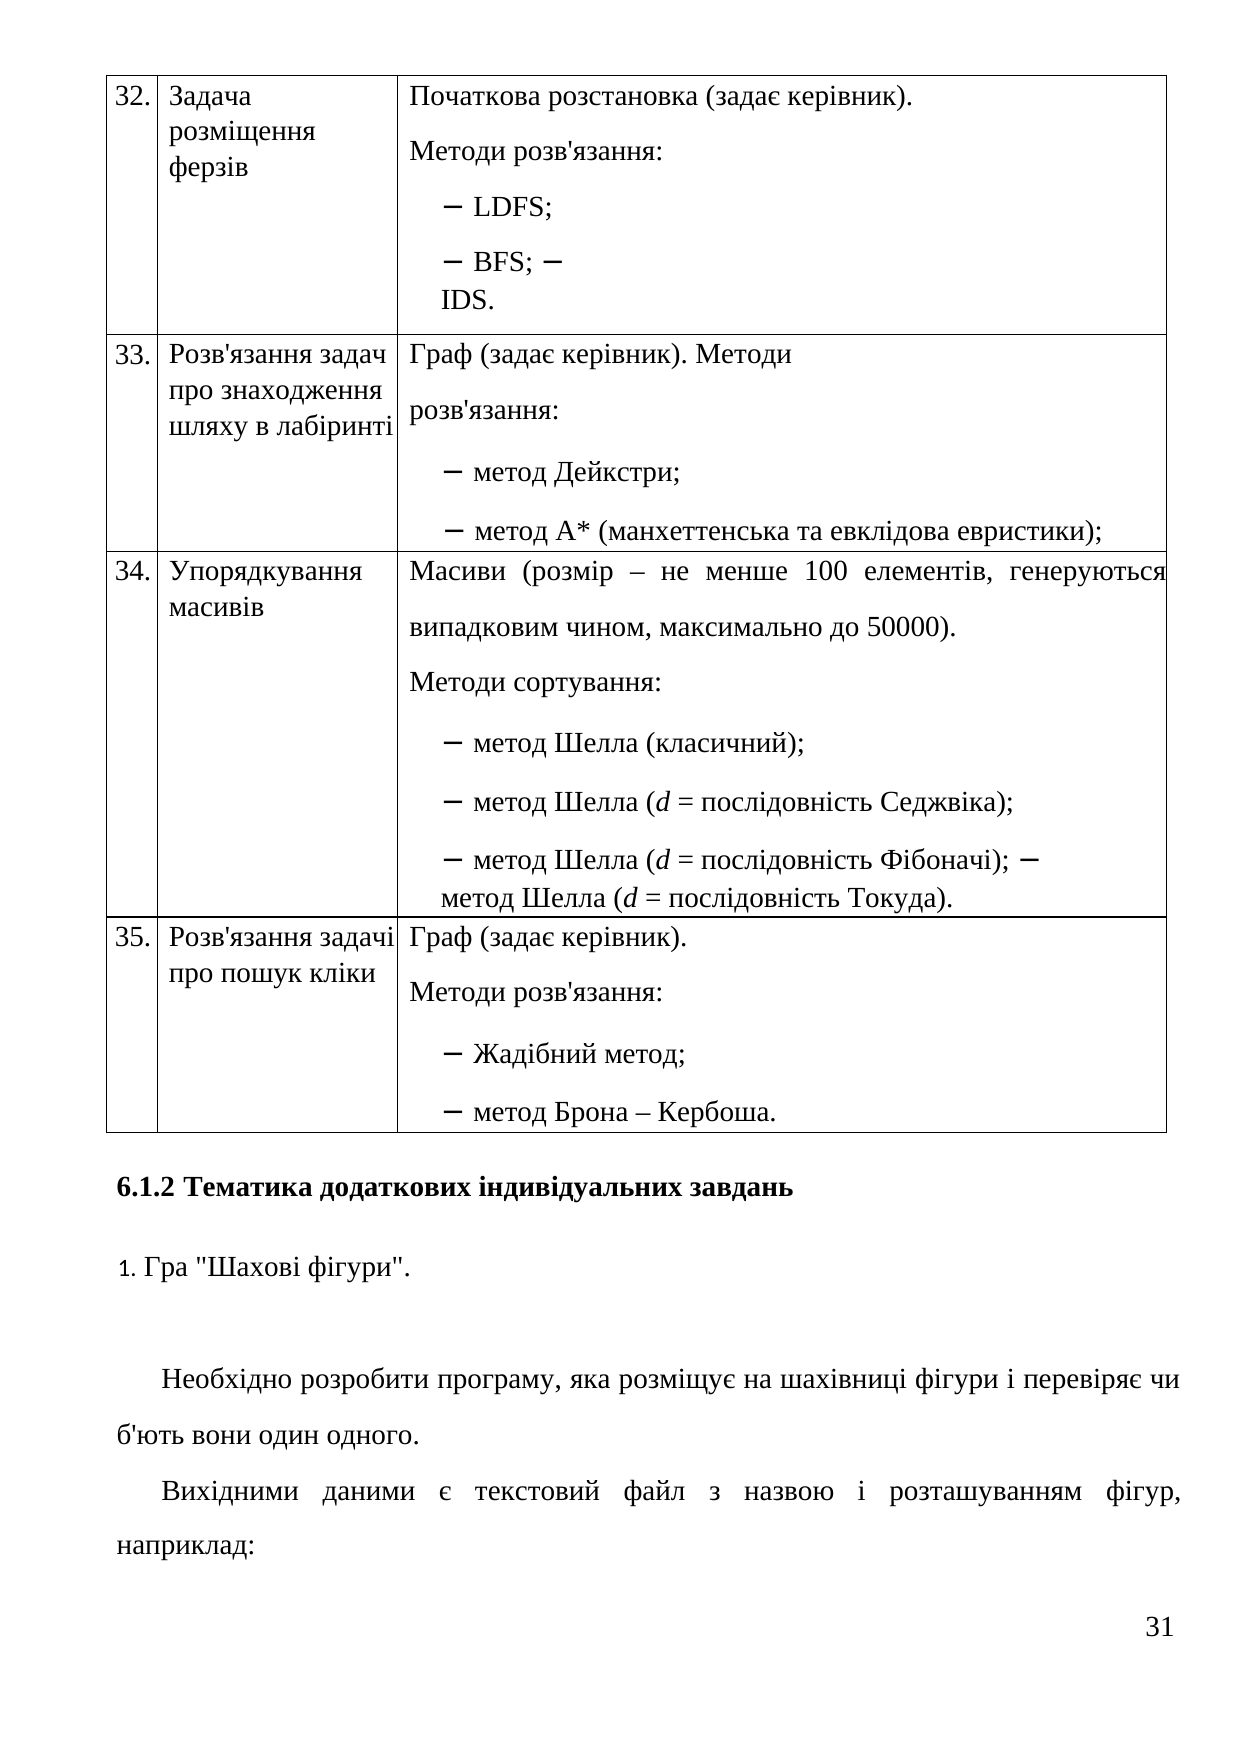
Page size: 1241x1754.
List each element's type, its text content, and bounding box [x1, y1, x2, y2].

table_cell 33. [107, 335, 157, 551]
table_cell Упорядкування масивів [158, 552, 397, 916]
text Вихідними даними є текстовий файл з назвою і розташуванням фігур, наприклад: [116, 1473, 1182, 1561]
table_cell 32. [107, 76, 157, 334]
table_cell Граф (задає керівник). Методи розв'язання: − метод Дейкстри; − метод А* (манхеттенська та евклідова евристики); [398, 335, 1166, 551]
table_cell 35. [107, 918, 157, 1132]
table_cell Задача розміщення ферзів [158, 76, 397, 334]
text Необхідно розробити програму, яка розміщує на шахівниці фігури і перевіряє чи б'ють вони один одного. [116, 1362, 1182, 1451]
subtitle Тематика додаткових індивідуальних завдань [116, 1169, 1188, 1203]
table_cell Розв'язання задачі про пошук кліки [158, 918, 397, 1132]
table_cell Граф (задає керівник). Методи розв'язання: − Жадібний метод; − метод Брона – Кербоша. [398, 918, 1166, 1132]
table_cell 34. [107, 552, 157, 916]
text 1. Гра "Шахові фігури". [117, 1249, 1182, 1283]
table_cell Початкова розстановка (задає керівник). Методи розв'язання: − LDFS; − BFS; − IDS. [398, 76, 1166, 334]
table_cell Масиви (розмір – не менше 100 елементів, генеруються випадковим чином, максимально до 50000). Методи сортування: − метод Шелла (класичний); − метод Шелла (d = послідовність Седжвіка); − метод Шелла (d = послідовність Фібоначі); − метод Шелла (d = послідовність Токуда). [398, 552, 1166, 916]
table_cell Розв'язання задач про знаходження шляху в лабіринті [158, 335, 397, 551]
